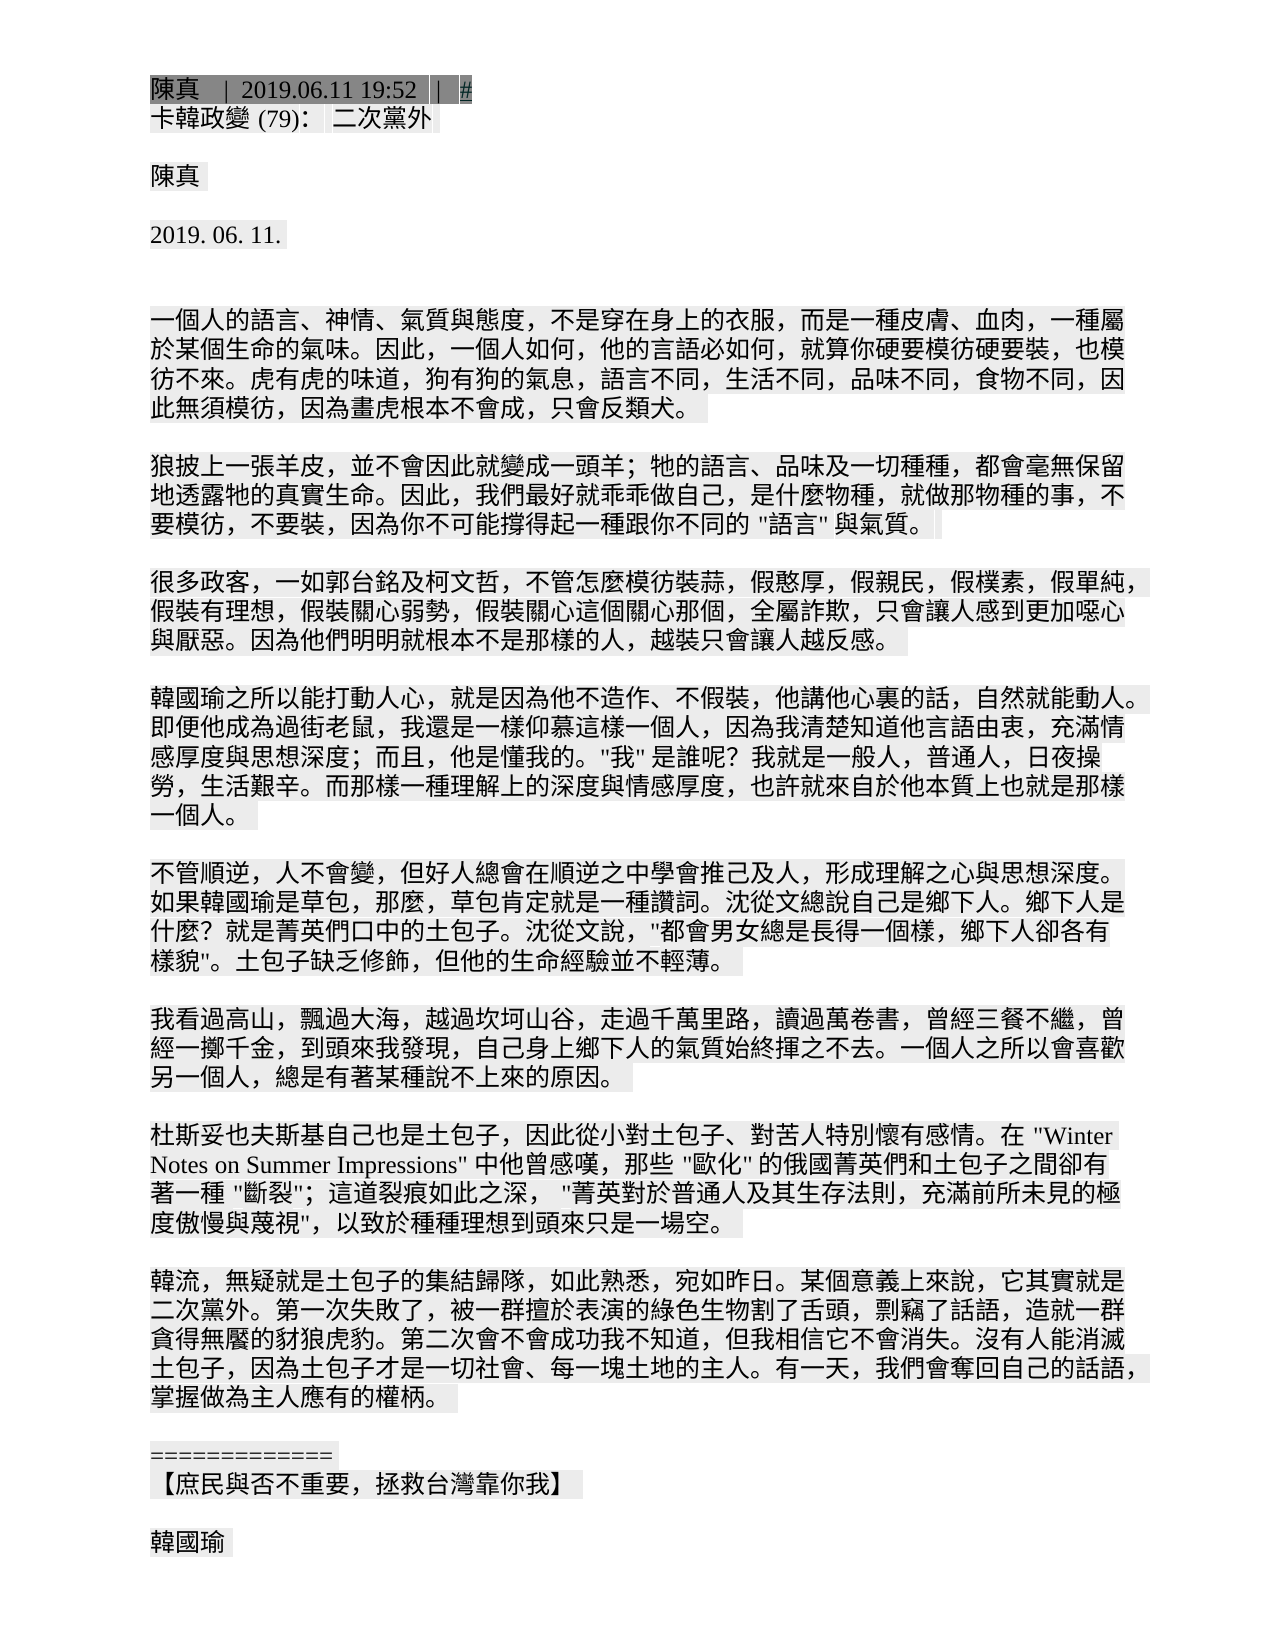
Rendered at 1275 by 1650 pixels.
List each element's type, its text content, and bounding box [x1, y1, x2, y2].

text 卡韓政變 (79)： 二次黨外 陳真 2019. 06. 11. 一個人的語言、神情、氣質與態度，不是穿在身上的衣服，而是一種皮膚、血肉，一種屬於某個生命的氣味。因此，一個人如何，他的言語必如何，就算你硬要模彷硬要裝，也模彷不來。虎有虎的味道，狗有狗的氣息，語言不同，生活不同，品味不同，食物不同，因此無須模彷，因為畫虎根本不會成，只會反類犬。 狼披上一張羊皮，並不會因此就變成一頭羊；牠的語言、品味及一切種種，都會毫無保留地透露牠的真實生命。因此，我們最好就乖乖做自己，是什麼物種，就做那物種的事，不要模彷，不要裝，因為你不可能撐得起一種跟你不同的 "語言" 與氣質。 很多政客，一如郭台銘及柯文哲，不管怎麼模彷裝蒜，假憨厚，假親民，假樸素，假單純，假裝有理想，假裝關心弱勢，假裝關心這個關心那個，全屬詐欺，只會讓人感到更加噁心與厭惡。因為他們明明就根本不是那樣的人，越裝只會讓人越反感。 韓國瑜之所以能打動人心，就是因為他不造作、不假裝，他講他心裏的話，自然就能動人。即便他成為過街老鼠，我還是一樣仰慕這樣一個人，因為我清楚知道他言語由衷，充滿情感厚度與思想深度；而且，他是懂我的。"我" 是誰呢？我就是一般人，普通人，日夜操勞，生活艱辛。而那樣一種理解上的深度與情感厚度，也許就來自於他本質上也就是那樣一個人。 不管順逆，人不會變，但好人總會在順逆之中學會推己及人，形成理解之心與思想深度。如果韓國瑜是草包，那麼，草包肯定就是一種讚詞。沈從文總說自己是鄉下人。鄉下人是什麼？就是菁英們口中的土包子。沈從文說，"都會男女總是長得一個樣，鄉下人卻各有樣貌"。土包子缺乏修飾，但他的生命經驗並不輕薄。 我看過高山，飄過大海，越過坎坷山谷，走過千萬里路，讀過萬卷書，曾經三餐不繼，曾經一擲千金，到頭來我發現，自己身上鄉下人的氣質始終揮之不去。一個人之所以會喜歡另一個人，總是有著某種說不上來的原因。 杜斯妥也夫斯基自己也是土包子，因此從小對土包子、對苦人特別懷有感情。在 "Winter Notes on Summer Impressions" 中他曾感嘆，那些 "歐化" 的俄國菁英們和土包子之間卻有著一種 "斷裂"；這道裂痕如此之深， "菁英對於普通人及其生存法則，充滿前所未見的極度傲慢與蔑視"，以致於種種理想到頭來只是一場空。 韓流，無疑就是土包子的集結歸隊，如此熟悉，宛如昨日。某個意義上來說，它其實就是二次黨外。第一次失敗了，被一群擅於表演的綠色生物割了舌頭，剽竊了話語，造就一群貪得無饜的豺狼虎豹。第二次會不會成功我不知道，但我相信它不會消失。沒有人能消滅土包子，因為土包子才是一切社會、每一塊土地的主人。有一天，我們會奪回自己的話語，掌握做為主人應有的權柄。 ============= 【庶民與否不重要，拯救台灣靠你我】 韓國瑜 2019. 06. 11. 最近黑韓的重點之一，就是韓國瑜過去做過民意代表，現在又是高雄市長，怎麼能算是一個庶民呢? 其實我覺得既然英雄不怕出身低，做一個庶民又何必在乎曾經登過廟堂？ 人往高處走本是人之常情，所以向來從地表上雲端的人不少，而從雲端下地表的不多，很少人像我一樣雲端地表幾番來回，正因為曾經從庶民到廟堂，又從廟堂做回庶民，我覺得庶民有庶民的驕傲、權貴有權貴的榮耀，地表與雲端是相從共生的關係，無論你如何自我界定，相信大家都對這個社會各有貢獻，只不過兩廂比較之下，在地表趴趴走還是比較符合我的生活志趣，所以庶民於我而言不是一種身分、而是一種心態。 且在蟄伏沉潛、乍暖還寒的十多年裡，我確實對於一般民眾的歡喜與哀愁特別感同身受，也親眼看見他們的需求長期以來不被社會主流鄭重以待，再加上北農時期與農民菜販朋友的交流往來中，我進一步認知到庶民經濟的重要性，台灣當然應該繼續努力於宏觀經濟的指標追求，可是同時不能忽略了柴米油鹽醬醋茶的庶民經濟。 尤其是2008年的全球金融海嘯之後，美國政府為了力挽狂瀾，透過量化寬鬆（QE）政策，大量印鈔造成全球低利率現象。從此有錢人借錢炒房產股票的代價更低，報酬率卻是每年二、三十％的成長，反之，製造業的毛利率相形變低，投資人變少，壓縮了勞工就業空間，薪資隨之凍漲，此舉加深了M型社會的分化，也就是說，窮人更窮，富人更富。 如果將台灣的家庭所得分成5等份，最後20%的家庭入不敷出，倒數20到40％的家庭，一年最多存個4萬元左右，而最前面20％的家庭，卻可以有70幾萬元的儲蓄，如把房地產再納入考慮，那台灣的吉尼係數恐怕比官方數字更大。 當經濟不好時，窮人的感受其實比富人更尖銳，莫忘世上苦人多的立意正是如此，除了農漁工，還有所謂的「三中一青」，亦即中小企業、中南部丶中低收入和年輕族群也是近年來經濟衰退的受害族群，政府有責任為他們搭建一個願景工程，將他們的力量匯入台灣產業創新、升級或轉型的動能之中，然而，那是一個中長期才能實踐的政策，現在臺灣許多的民眾已經到了只求食衣住行有著落的卑微辛苦，所以一定要先從夜市、農漁外銷丶攤販經濟的短期政策開始著手，讓基層人民眼前的生活得到喘息，他們才有信心度過景氣低迷的黑暗、等待看到景氣復甦的曙光。 我關心台灣的庶民，不表示我不重視為台灣撐起一片天空海闊的產官學研與企業家們，任何一個非現在局勢的既得利益者，相信都在意識形態的緊箍咒裡苦悶很久了，我們必須一起重拾積極務實的庶民態度，重新檢視並修正我們的兩岸關係、外交戰略、能源政策、產業方向等等，不再用意識形態侷限國家發展、不再為政黨理念犧牲全民利益，一旦我們不再從無限裡自我侷限，我相信台灣未來在產業、投資、文創、科學、教育等方方面面都可以擺脫近年來的鼠目寸光，找到一個扶搖直上九萬里的成長空間。 我就是一個庶民，但這不是重點，重點是國家興亡、人人有責，無論你覺得你是庶民還是任何一種自我定位，在力所能及的範圍之內，從這個心中只有派系私利、沒有國家民族、把台灣前途決議文看得比台灣人民生活更重要的綠色執政手中，拯救這個從亞洲一條龍快變成亞洲一條蟲的台灣，是我們每一位國民應盡的責任。 [150, 104, 1125, 1557]
text 陳真 | 2019.06.11 19:52 | # [150, 75, 1125, 104]
